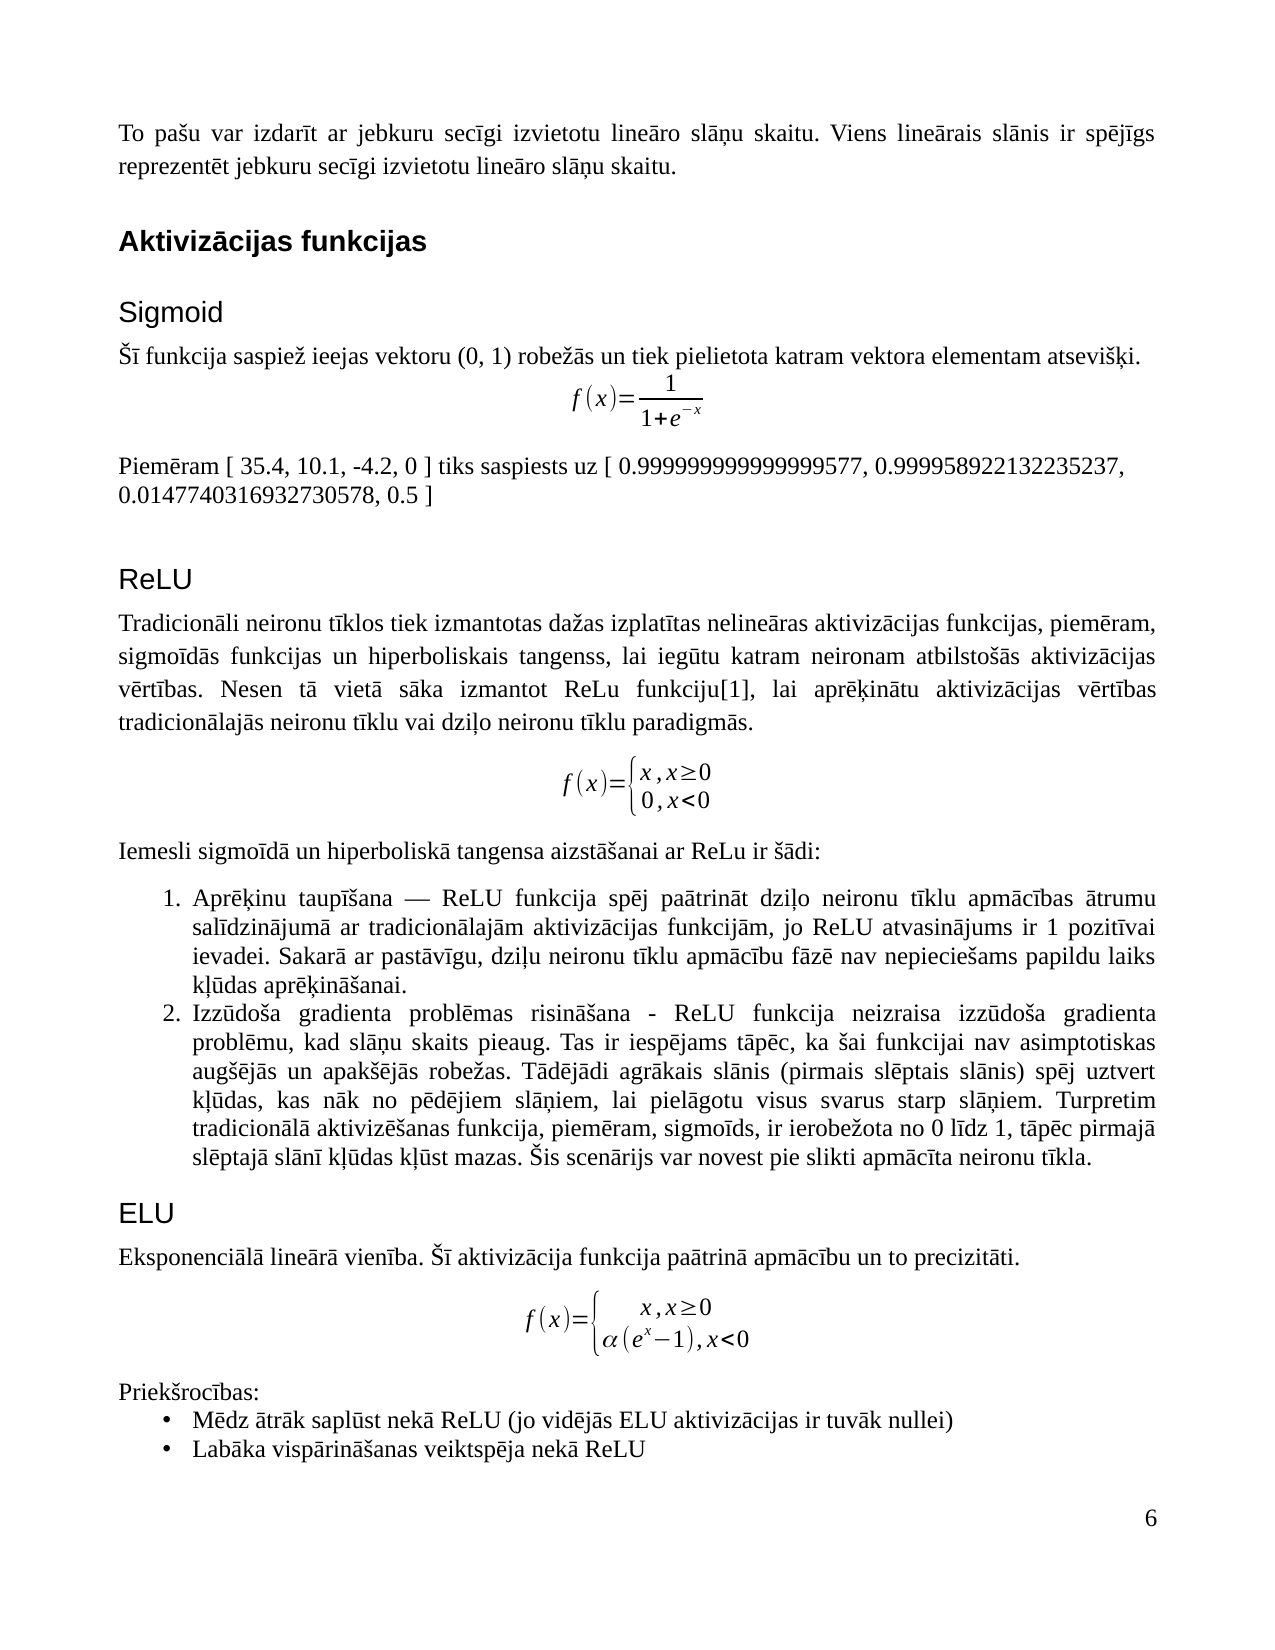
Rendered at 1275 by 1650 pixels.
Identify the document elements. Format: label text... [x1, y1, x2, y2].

text Tradicionāli neironu tīklos tiek izmantotas dažas izplatītas nelineāras aktivizācijas funkcijas, piemēram, sigmoīdās funkcijas un hiperboliskais tangenss, lai iegūtu katram neironam atbilstošās aktivizācijas vērtības. Nesen tā vietā sāka izmantot ReLu funkciju[1], lai aprēķinātu aktivizācijas vērtības tradicionālajās neironu tīklu vai dziļo neironu tīklu paradigmās. [118, 608, 1157, 736]
subtitle Aktivizācijas funkcijas [118, 224, 1157, 257]
list Izzūdoša gradienta problēmas risināšana - ReLU funkcija neizraisa izzūdoša gradienta problēmu, kad slāņu skaits pieaug. Tas ir iespējams tāpēc, ka šai funkcijai nav asimptotiskas augšējās un apakšējās robežas. Tādējādi agrākais slānis (pirmais slēptais slānis) spēj uztvert kļūdas, kas nāk no pēdējiem slāņiem, lai pielāgotu visus svarus starp slāņiem. Turpretim tradicionālā aktivizēšanas funkcija, piemēram, sigmoīds, ir ierobežota no 0 līdz 1, tāpēc pirmajā slēptajā slānī kļūdas kļūst mazas. Šis scenārijs var novest pie slikti apmācīta neironu tīkla. [162, 998, 1157, 1171]
list Aprēķinu taupīšana — ReLU funkcija spēj paātrināt dziļo neironu tīklu apmācības ātrumu salīdzinājumā ar tradicionālajām aktivizācijas funkcijām, jo ReLU atvasinājums ir 1 pozitīvai ievadei. Sakarā ar pastāvīgu, dziļu neironu tīklu apmācību fāzē nav nepieciešams papildu laiks kļūdas aprēķināšanai. [162, 883, 1157, 998]
text Priekšrocības: [118, 1377, 1157, 1405]
text Eksponenciālā lineārā vienība. Šī aktivizācija funkcija paātrinā apmācību un to precizitāti. [118, 1242, 1157, 1271]
subtitle Sigmoid [118, 295, 1157, 328]
text Piemēram [ 35.4, 10.1, -4.2, 0 ] tiks saspiests uz [ 0.999999999999999577, 0.999958922132235237, 0.0147740316932730578, 0.5 ] [118, 451, 1157, 508]
list Labāka vispārināšanas veiktspēja nekā ReLU [162, 1434, 1157, 1463]
subtitle ELU [118, 1196, 1157, 1229]
list Mēdz ātrāk saplūst nekā ReLU (jo vidējās ELU aktivizācijas ir tuvāk nullei) [162, 1405, 1157, 1434]
subtitle ReLU [118, 562, 1157, 596]
text Šī funkcija saspiež ieejas vektoru (0, 1) robežās un tiek pielietota katram vektora elementam atsevišķi. [118, 341, 1157, 369]
text To pašu var izdarīt ar jebkuru secīgi izvietotu lineāro slāņu skaitu. Viens lineārais slānis ir spējīgs reprezentēt jebkuru secīgi izvietotu lineāro slāņu skaitu. [118, 118, 1157, 180]
text Iemesli sigmoīdā un hiperboliskā tangensa aizstāšanai ar ReLu ir šādi: [118, 836, 1157, 865]
